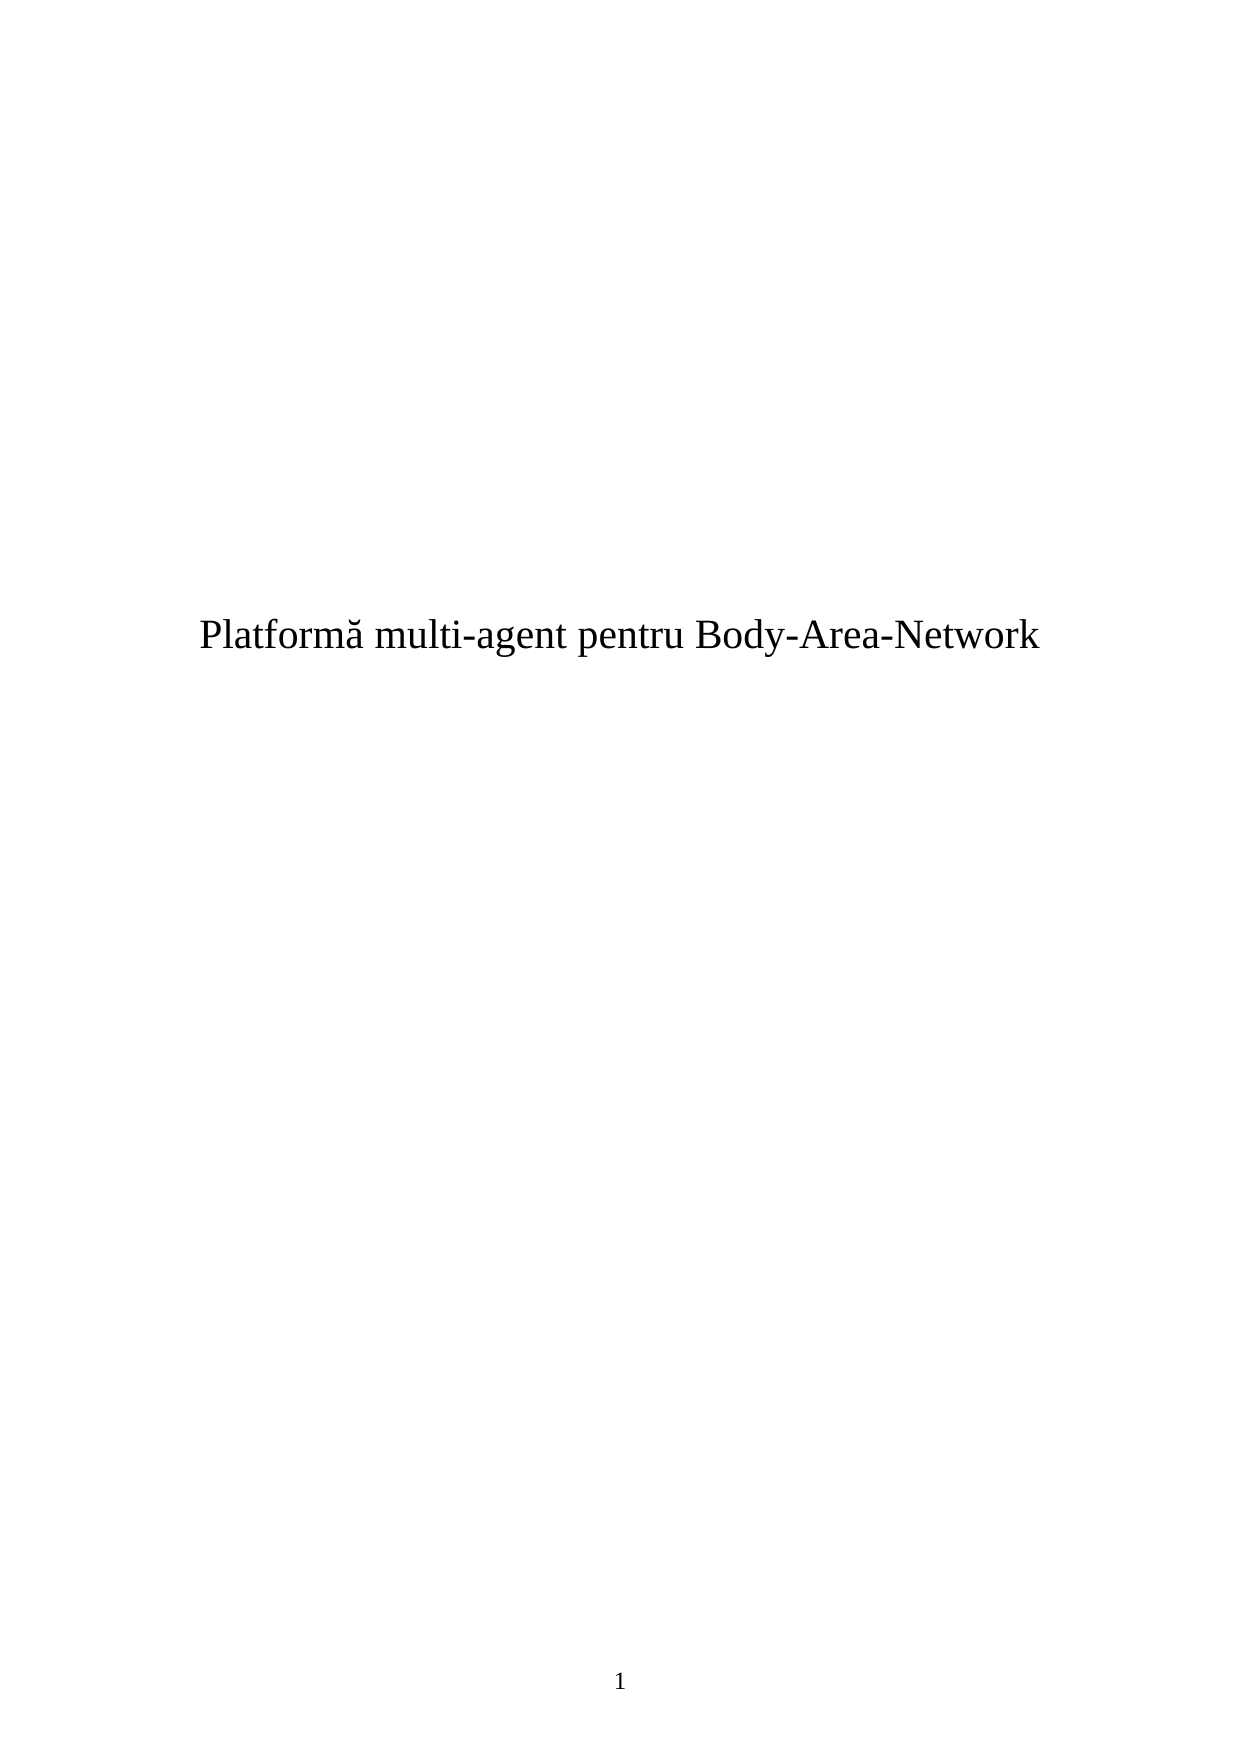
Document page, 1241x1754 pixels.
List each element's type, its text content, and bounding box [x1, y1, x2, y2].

text Platformă multi-agent pentru Body-Area-Network [123, 609, 1116, 657]
